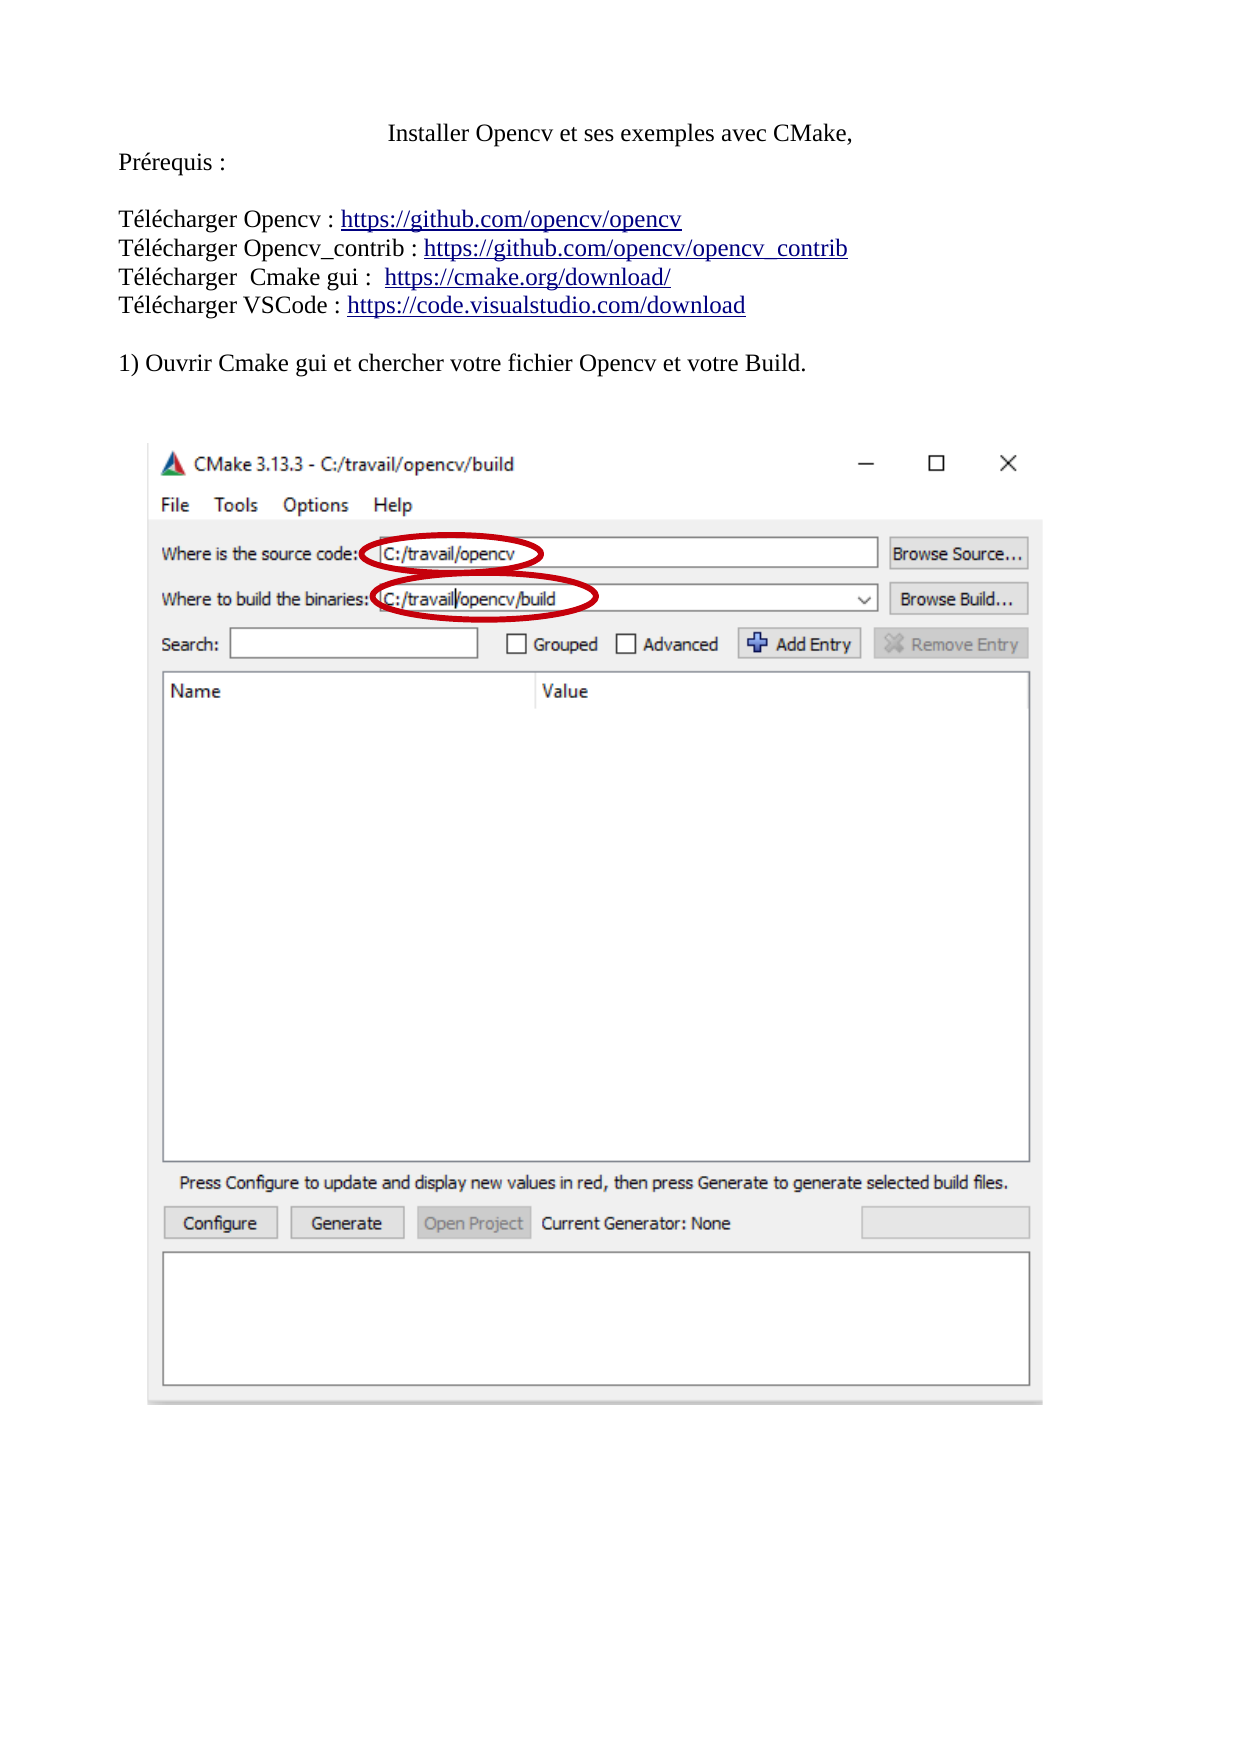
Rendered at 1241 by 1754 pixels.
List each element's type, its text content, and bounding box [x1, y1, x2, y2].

text Télécharger Opencv : https://github.com/opencv/opencv [118, 204, 1122, 233]
picture [147, 443, 1043, 1405]
text Installer Opencv et ses exemples avec CMake, [118, 118, 1122, 147]
text Télécharger Cmake gui : https://cmake.org/download/ [118, 262, 1122, 291]
text Télécharger Opencv_contrib : https://github.com/opencv/opencv_contrib [118, 233, 1122, 262]
text Télécharger VSCode : https://code.visualstudio.com/download [118, 291, 1122, 319]
text 1) Ouvrir Cmake gui et chercher votre fichier Opencv et votre Build. [118, 348, 1122, 377]
text Prérequis : [118, 147, 1122, 176]
